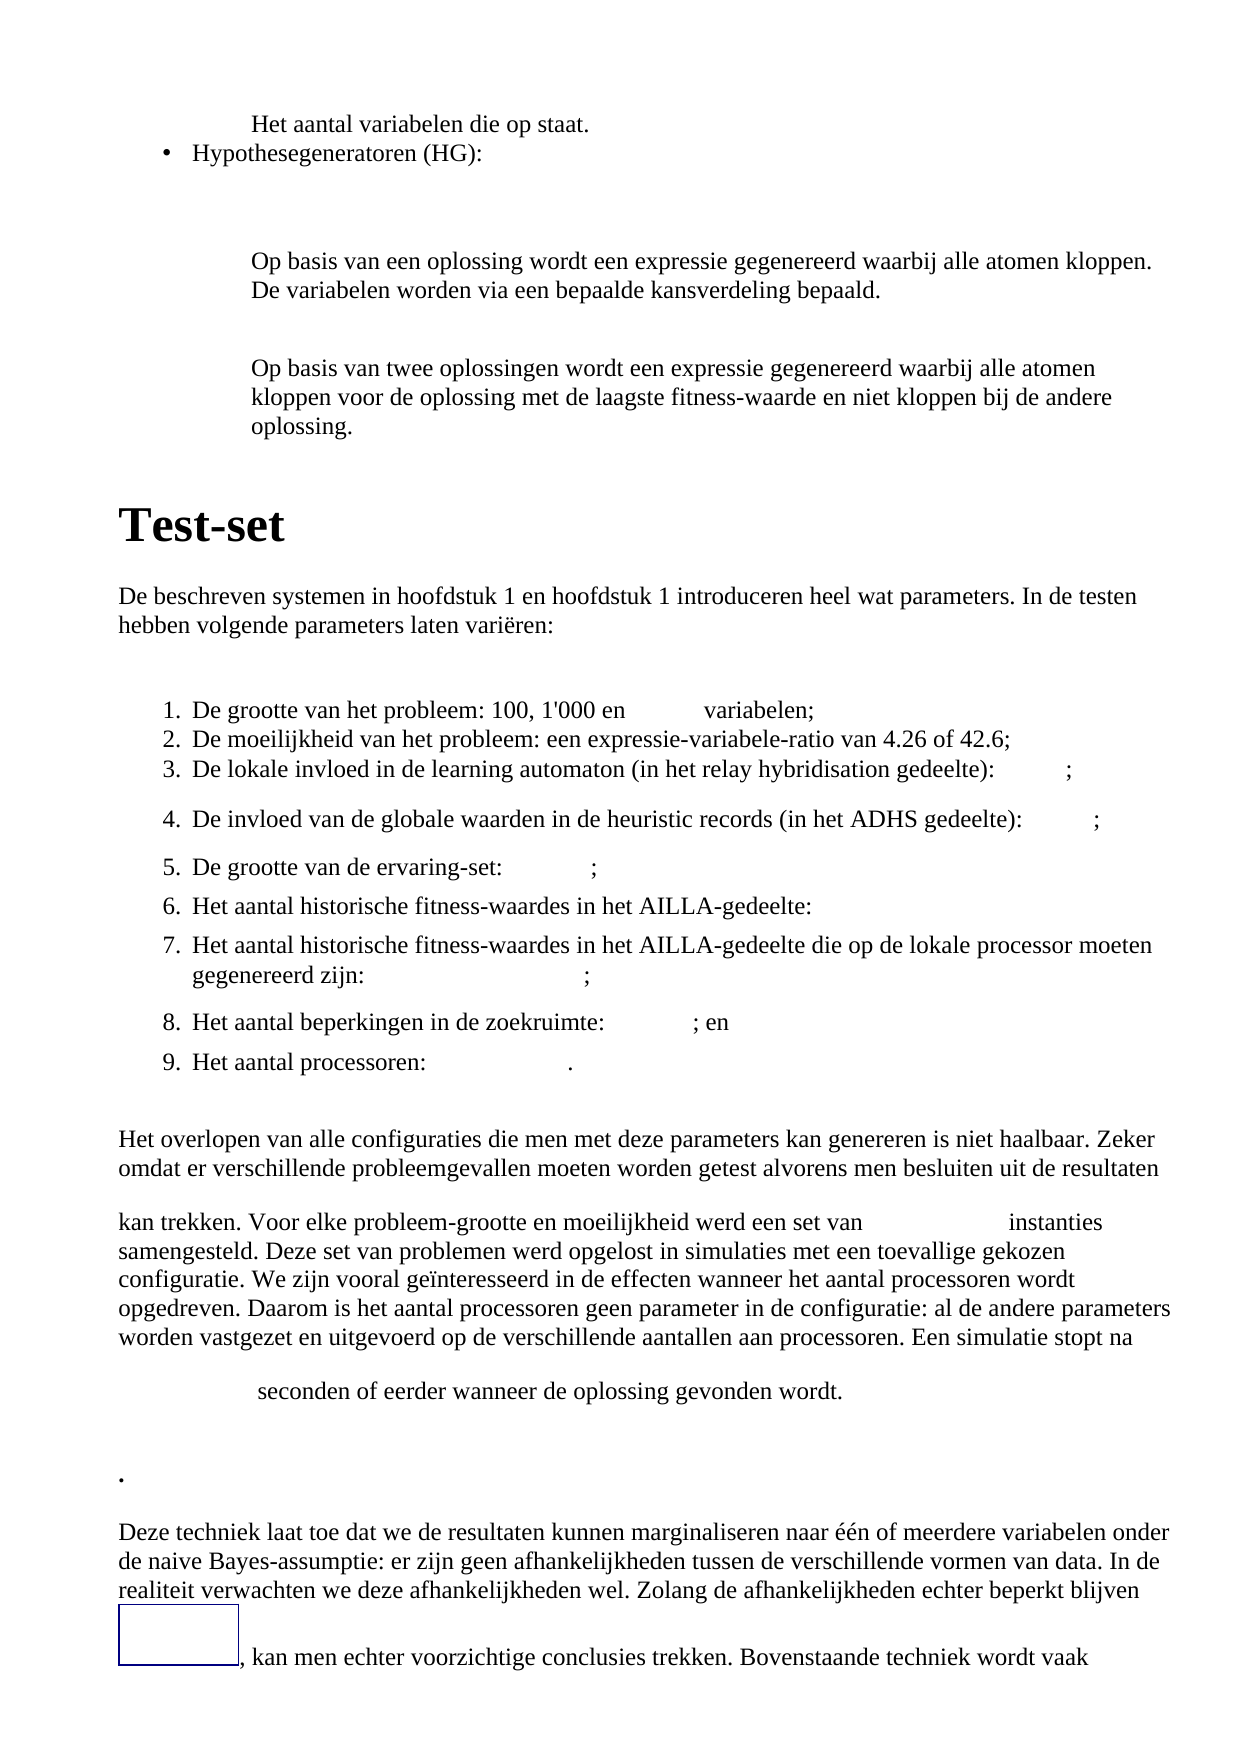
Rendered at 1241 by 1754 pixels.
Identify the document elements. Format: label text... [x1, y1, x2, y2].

text De beschreven systemen in hoofdstuk 1 en hoofdstuk 1 introduceren heel wat parameters. In de testen hebben volgende parameters laten variëren: [118, 581, 1181, 639]
text Het overlopen van alle configuraties die men met deze parameters kan genereren is niet haalbaar. Zeker omdat er verschillende probleemgevallen moeten worden getest alvorens men besluiten uit de resultaten kan trekken. Voor elke probleem-grootte en moeilijkheid werd een set van instanties samengesteld. Deze set van problemen werd opgelost in simulaties met een toevallige gekozen configuratie. We zijn vooral geïnteresseerd in de effecten wanneer het aantal processoren wordt opgedreven. Daarom is het aantal processoren geen parameter in de configuratie: al de andere parameters worden vastgezet en uitgevoerd op de verschillende aantallen aan processoren. Een simulatie stopt na seconden of eerder wanneer de oplossing gevonden wordt. [118, 1124, 1181, 1404]
list De grootte van het probleem: 100, 1'000 en variabelen; [162, 668, 1181, 724]
list De invloed van de globale waarden in de heuristic records (in het ADHS gedeelte): ; [162, 802, 1181, 852]
list De moeilijkheid van het probleem: een expressie-variabele-ratio van 4.26 of 42.6; [162, 724, 1181, 752]
list Het aantal processoren: . [162, 1046, 1181, 1095]
list Het aantal variabelen die op staat. [221, 109, 1181, 138]
list Op basis van een oplossing wordt een expressie gegenereerd waarbij alle atomen kloppen. De variabelen worden via een bepaalde kansverdeling bepaald. [221, 246, 1181, 303]
list Op basis van twee oplossingen wordt een expressie gegenereerd waarbij alle atomen kloppen voor de oplossing met de laagste fitness-waarde en niet kloppen bij de andere oplossing. [221, 353, 1181, 440]
list De grootte van de ervaring-set: ; [162, 852, 1181, 891]
list Het aantal historische fitness-waardes in het AILLA-gedeelte: [162, 891, 1181, 930]
list De lokale invloed in de learning automaton (in het relay hybridisation gedeelte): ; [162, 752, 1181, 802]
list Hypothesegeneratoren (HG): [162, 138, 1181, 167]
text Deze techniek laat toe dat we de resultaten kunnen marginaliseren naar één of meerdere variabelen onder de naive Bayes-assumptie: er zijn geen afhankelijkheden tussen de verschillende vormen van data. In de realiteit verwachten we deze afhankelijkheden wel. Zolang de afhankelijkheden echter beperkt blijven, kan men echter voorzichtige conclusies trekken. Bovenstaande techniek wordt vaak [118, 1517, 1181, 1671]
list Het aantal historische fitness-waardes in het AILLA-gedeelte die op de lokale processor moeten gegenereerd zijn: ; [162, 930, 1181, 1007]
subtitle . [118, 1459, 1181, 1488]
list Het aantal beperkingen in de zoekruimte: ; en [162, 1007, 1181, 1046]
subtitle Test-set [118, 494, 1181, 552]
